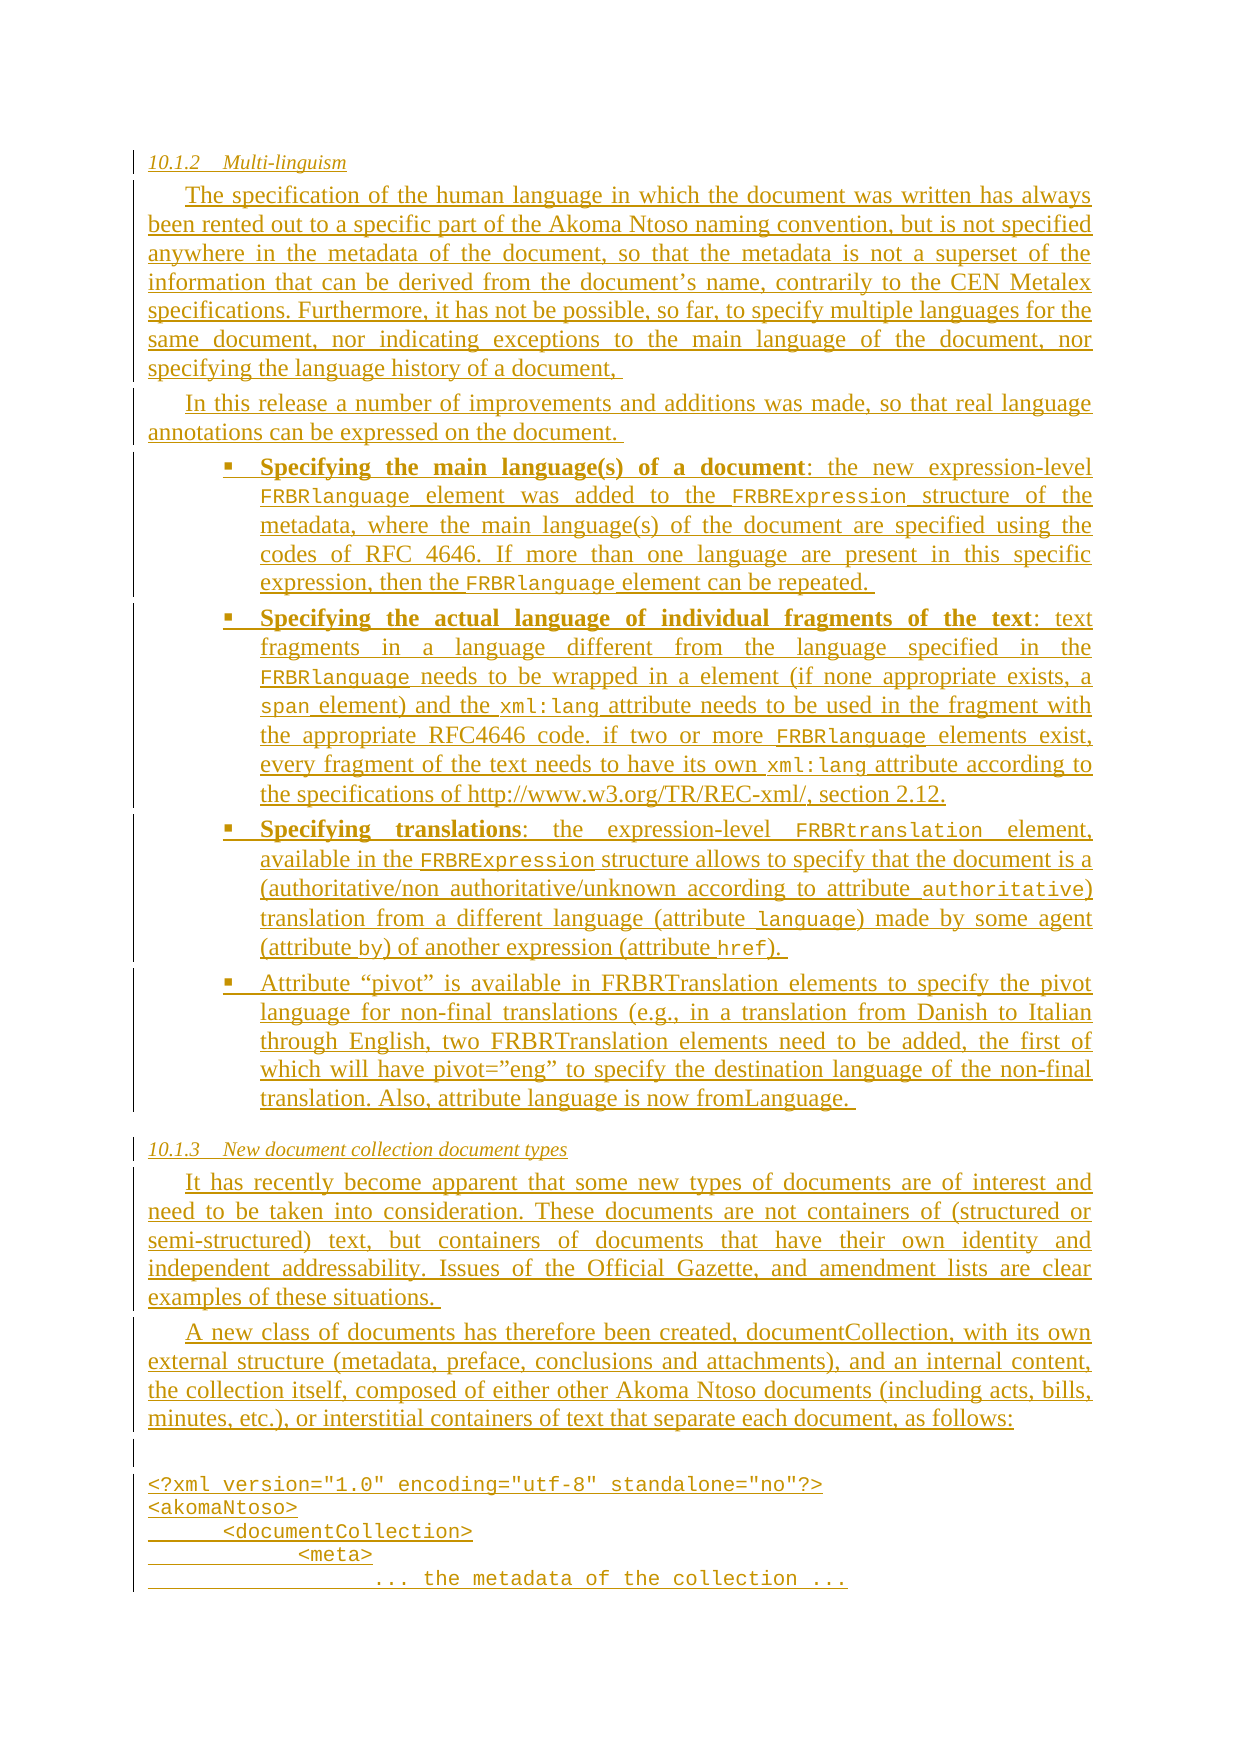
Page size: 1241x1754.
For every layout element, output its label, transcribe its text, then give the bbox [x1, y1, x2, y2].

text <?xml version="1.0" encoding="utf-8" standalone="no"?> <akomaNtoso> <documentCollection> <meta> ... the metadata of the collection ... [148, 1473, 1092, 1592]
text minutes, etc.), or interstitial containers of text that separate each document, as follows: [148, 1401, 1092, 1432]
text examples of these situations. [148, 1280, 1092, 1311]
text semi-structured) text, but containers of documents that have their own identity and [148, 1222, 1092, 1250]
list Specifying the main language(s) of a document: the new expression-level [222, 452, 1092, 477]
subtitle Multi-linguism [148, 150, 1092, 174]
list language for non-final translations (e.g., in a translation from Danish to Italian through English, two FRBRTranslation elements need to be added, the first of which will have pivot=”eng” to specify the destination language of the non-final translation. Also, attribute language is now fromLanguage. [222, 994, 1092, 1112]
text same document, nor indicating exceptions to the main language of the document, nor [148, 322, 1092, 349]
list fragments in a language different from the language specified in the FRBRlanguage needs to be wrapped in a element (if none appropriate exists, a span element) and the xml:lang attribute needs to be used in the fragment with the appropriate RFC4646 code. if two or more FRBRlanguage elements exist, every fragment of the text needs to have its own xml:lang attribute according to the specifications of http://www.w3.org/TR/REC-xml/, section 2.12. [222, 629, 1092, 808]
text anywhere in the metadata of the document, so that the metadata is not a superset of the information that can be derived from the document’s name, contrarily to the CEN Metalex [148, 236, 1092, 292]
list Attribute “pivot” is available in FRBRTranslation elements to specify the pivot [222, 968, 1092, 993]
text independent addressability. Issues of the Official Gazette, and amendment lists are clear [148, 1251, 1092, 1278]
text specifying the language history of a document, [148, 351, 1092, 382]
list Specifying the actual language of individual fragments of the text: text [222, 603, 1092, 628]
text It has recently become apparent that some new types of documents are of interest and need to be taken into consideration. These documents are not containers of (structured or [148, 1167, 1092, 1221]
text the collection itself, composed of either other Akoma Ntoso documents (including acts, bills, [148, 1372, 1092, 1400]
subtitle New document collection document types [148, 1137, 1092, 1161]
list FRBRlanguage element was added to the FRBRExpression structure of the metadata, where the main language(s) of the document are specified using the codes of RFC 4646. If more than one language are present in this specific expression, then the FRBRlanguage element can be repeated. [222, 478, 1092, 597]
text In this release a number of improvements and additions was made, so that real language annotations can be expressed on the document. [148, 388, 1092, 445]
text specifications. Furthermore, it has not be possible, so far, to specify multiple languages for the [148, 293, 1092, 320]
list Specifying translations: the expression-level FRBRtranslation element, [222, 814, 1092, 839]
text A new class of documents has therefore been created, documentCollection, with its own external structure (metadata, preface, conclusions and attachments), and an internal content, [148, 1317, 1092, 1371]
text The specification of the human language in which the document was written has always been rented out to a specific part of the Akoma Ntoso naming convention, but is not specified [148, 180, 1092, 234]
list available in the FRBRExpression structure allows to specify that the document is a (authoritative/non authoritative/unknown according to attribute authoritative) translation from a different language (attribute language) made by some agent (attribute by) of another expression (attribute href). [222, 840, 1092, 962]
